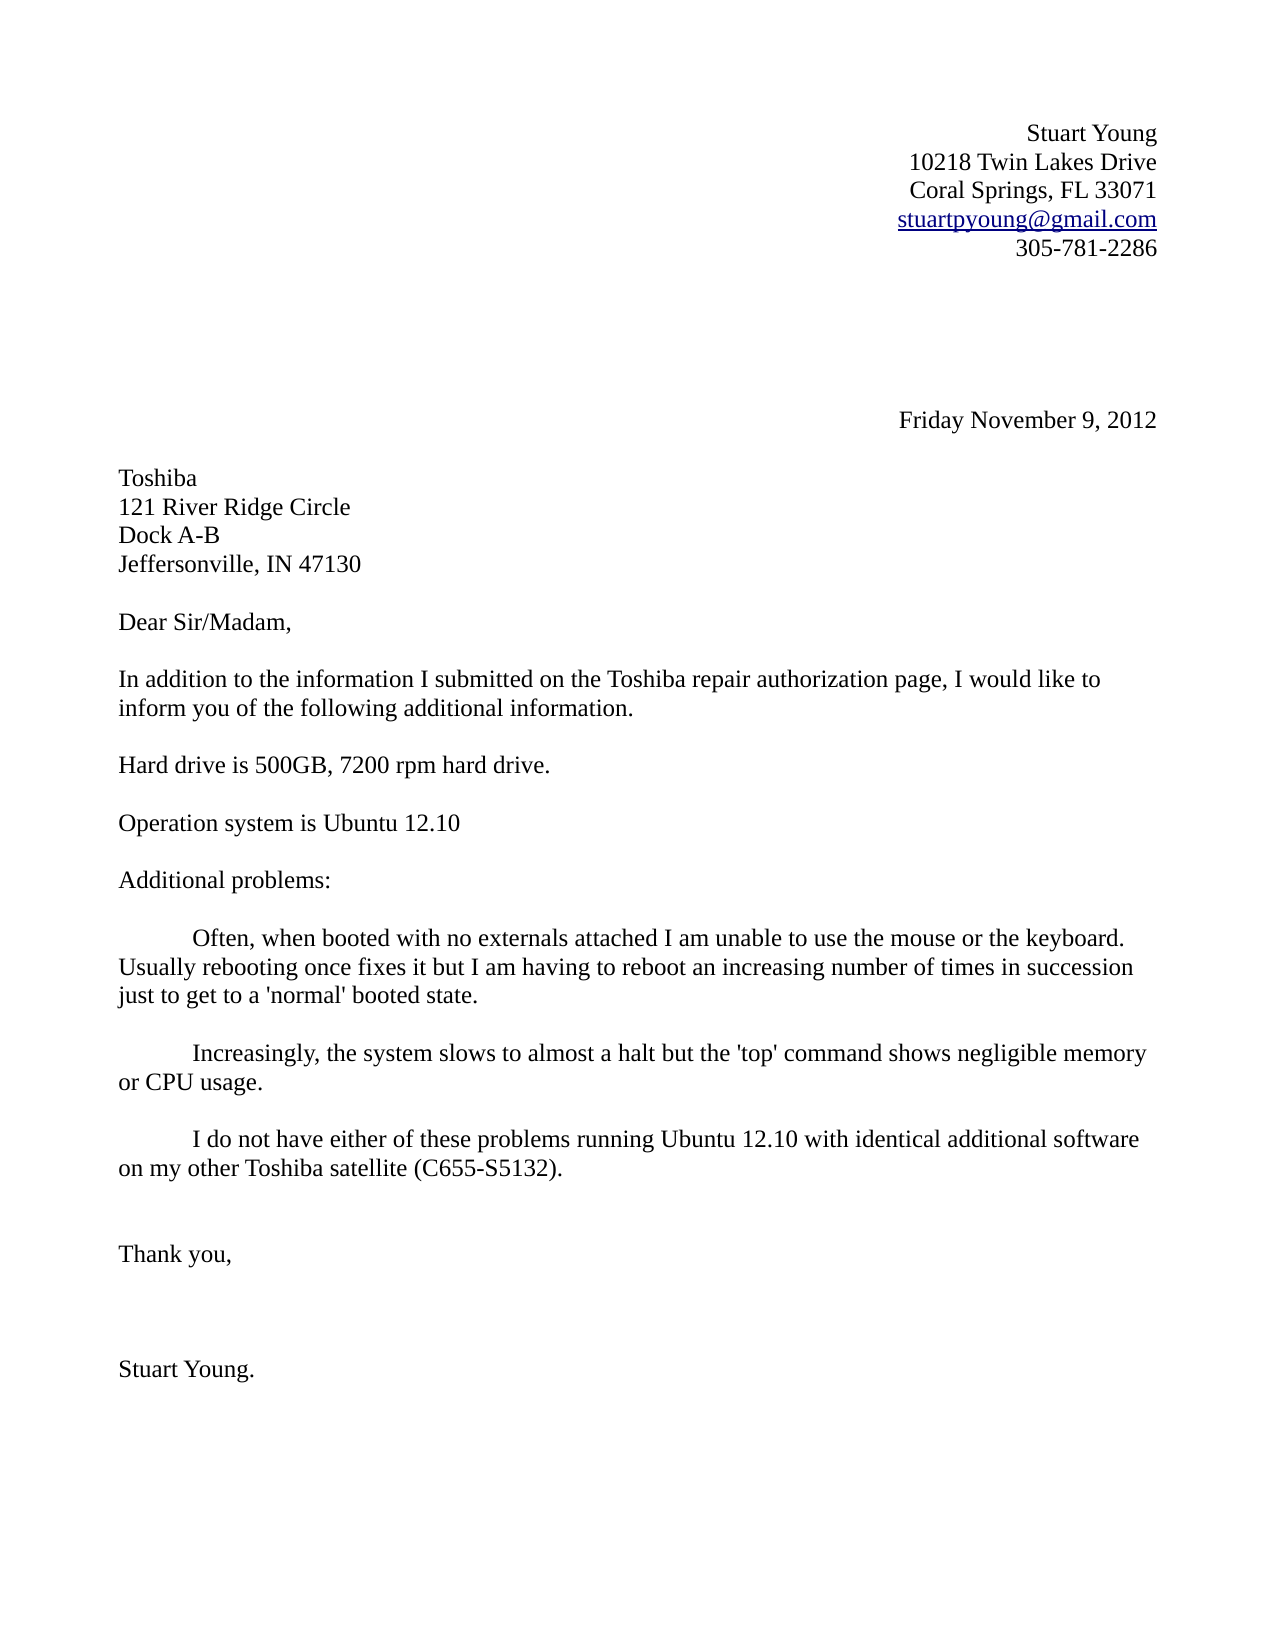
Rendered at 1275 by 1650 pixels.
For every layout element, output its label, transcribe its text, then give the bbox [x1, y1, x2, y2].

text Hard drive is 500GB, 7200 rpm hard drive. [118, 751, 1157, 779]
text Dock A-B [118, 521, 1157, 549]
text Friday November 9, 2012 [118, 406, 1157, 434]
text Dear Sir/Madam, [118, 607, 1157, 636]
text Coral Springs, FL 33071 [118, 176, 1157, 204]
text Increasingly, the system slows to almost a halt but the 'top' command shows negligible memory or CPU usage. [118, 1038, 1157, 1096]
text Jeffersonville, IN 47130 [118, 549, 1157, 578]
text In addition to the information I submitted on the Toshiba repair authorization page, I would like to inform you of the following additional information. [118, 664, 1157, 722]
text Operation system is Ubuntu 12.10 [118, 808, 1157, 837]
text Toshiba [118, 463, 1157, 492]
text 305-781-2286 [118, 233, 1157, 262]
text Additional problems: [118, 866, 1157, 894]
text Often, when booted with no externals attached I am unable to use the mouse or the keyboard. Usually rebooting once fixes it but I am having to reboot an increasing number of times in succession just to get to a 'normal' booted state. [118, 923, 1157, 1009]
text stuartpyoung@gmail.com [118, 204, 1157, 233]
text Stuart Young. [118, 1354, 1157, 1383]
text 121 River Ridge Circle [118, 492, 1157, 521]
text I do not have either of these problems running Ubuntu 12.10 with identical additional software on my other Toshiba satellite (C655-S5132). [118, 1124, 1157, 1182]
text Thank you, [118, 1239, 1157, 1268]
text Stuart Young [118, 118, 1157, 147]
text 10218 Twin Lakes Drive [118, 147, 1157, 176]
